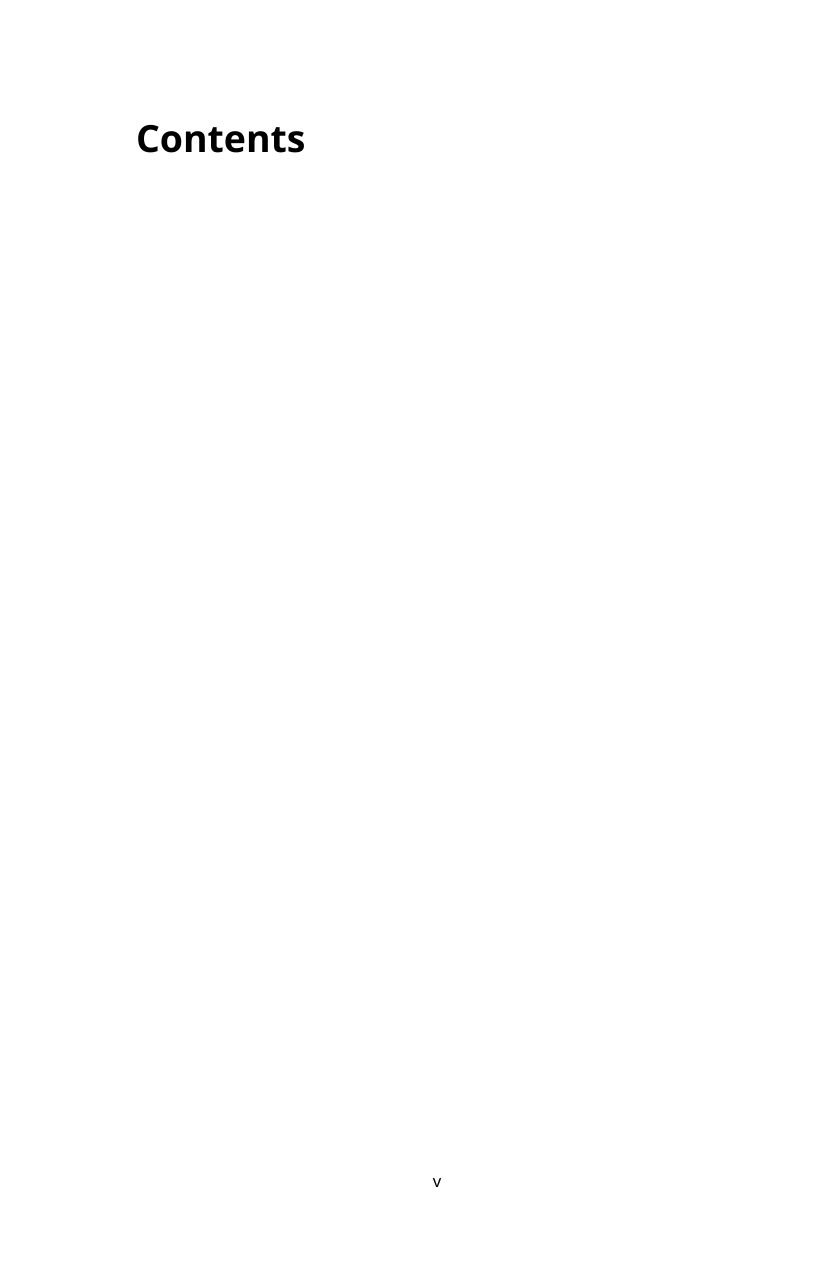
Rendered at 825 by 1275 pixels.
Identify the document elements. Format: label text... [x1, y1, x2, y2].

text Contents [136, 112, 742, 163]
